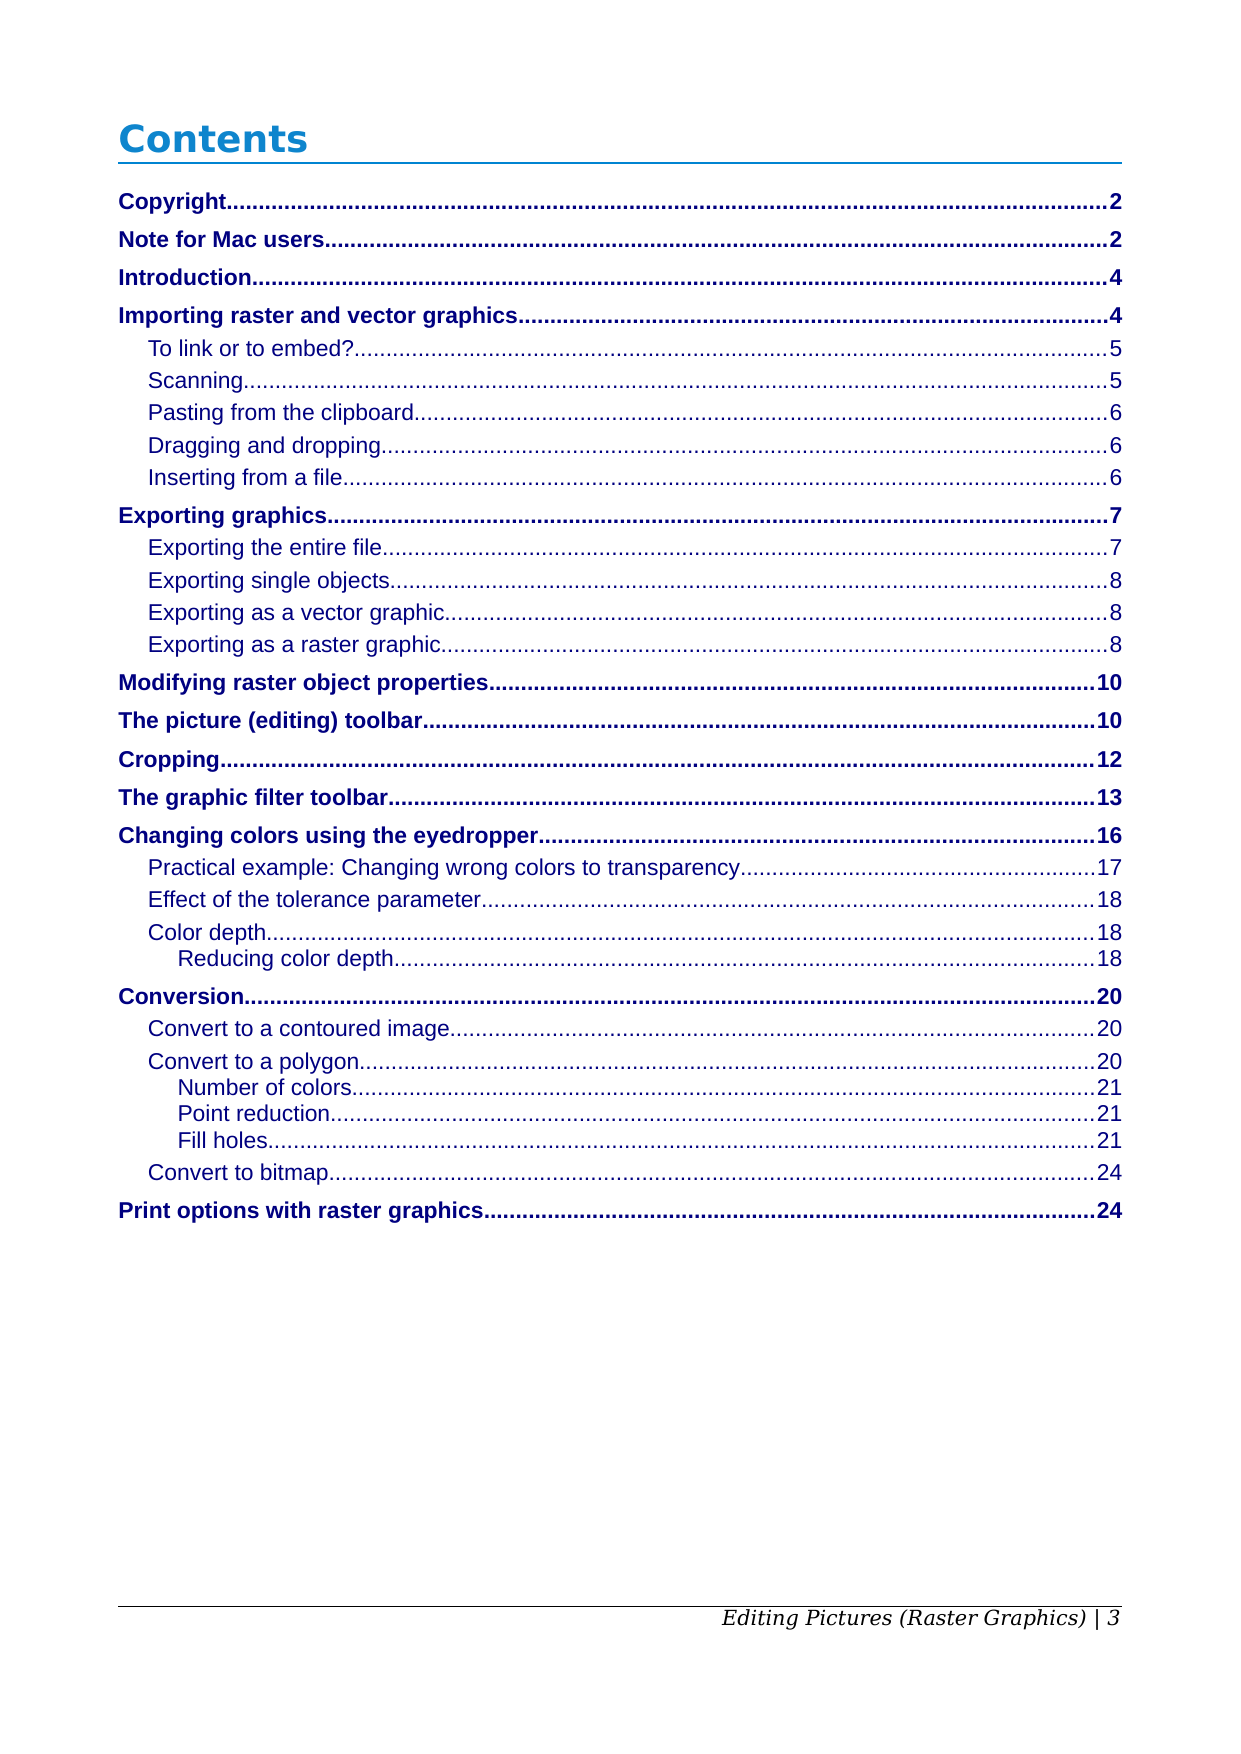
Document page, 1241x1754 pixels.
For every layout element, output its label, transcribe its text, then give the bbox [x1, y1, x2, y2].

text Point reduction 21 [177, 1100, 1122, 1127]
text The picture (editing) toolbar 10 [118, 707, 1122, 734]
text Reducing color depth 18 [177, 945, 1122, 971]
text The graphic filter toolbar 13 [118, 784, 1122, 810]
text Conversion 20 [118, 983, 1122, 1009]
text Convert to a contoured image 20 [148, 1015, 1122, 1042]
text Exporting single objects 8 [148, 567, 1122, 593]
text Contents [118, 118, 1122, 162]
text Fill holes 21 [177, 1127, 1122, 1153]
text Inserting from a file 6 [148, 464, 1122, 490]
text Pasting from the clipboard 6 [148, 399, 1122, 426]
text Modifying raster object properties 10 [118, 669, 1122, 696]
text Introduction 4 [118, 264, 1122, 291]
text Cropping 12 [118, 746, 1122, 772]
text Number of colors 21 [177, 1074, 1122, 1100]
text Importing raster and vector graphics 4 [118, 302, 1122, 329]
text To link or to embed? 5 [148, 335, 1122, 361]
text Exporting as a raster graphic 8 [148, 631, 1122, 657]
text Print options with raster graphics 24 [118, 1197, 1122, 1223]
text Exporting graphics 7 [118, 502, 1122, 528]
text Scanning 5 [148, 367, 1122, 393]
text Convert to a polygon 20 [148, 1048, 1122, 1074]
text Copyright 2 [118, 188, 1122, 214]
text Exporting the entire file 7 [148, 534, 1122, 561]
text Practical example: Changing wrong colors to transparency 17 [148, 854, 1122, 880]
text Changing colors using the eyedropper 16 [118, 822, 1122, 848]
text Exporting as a vector graphic 8 [148, 599, 1122, 625]
text Note for Mac users 2 [118, 226, 1122, 252]
text Convert to bitmap 24 [148, 1159, 1122, 1185]
text Effect of the tolerance parameter 18 [148, 886, 1122, 913]
text Dragging and dropping 6 [148, 432, 1122, 458]
text Color depth 18 [148, 919, 1122, 945]
